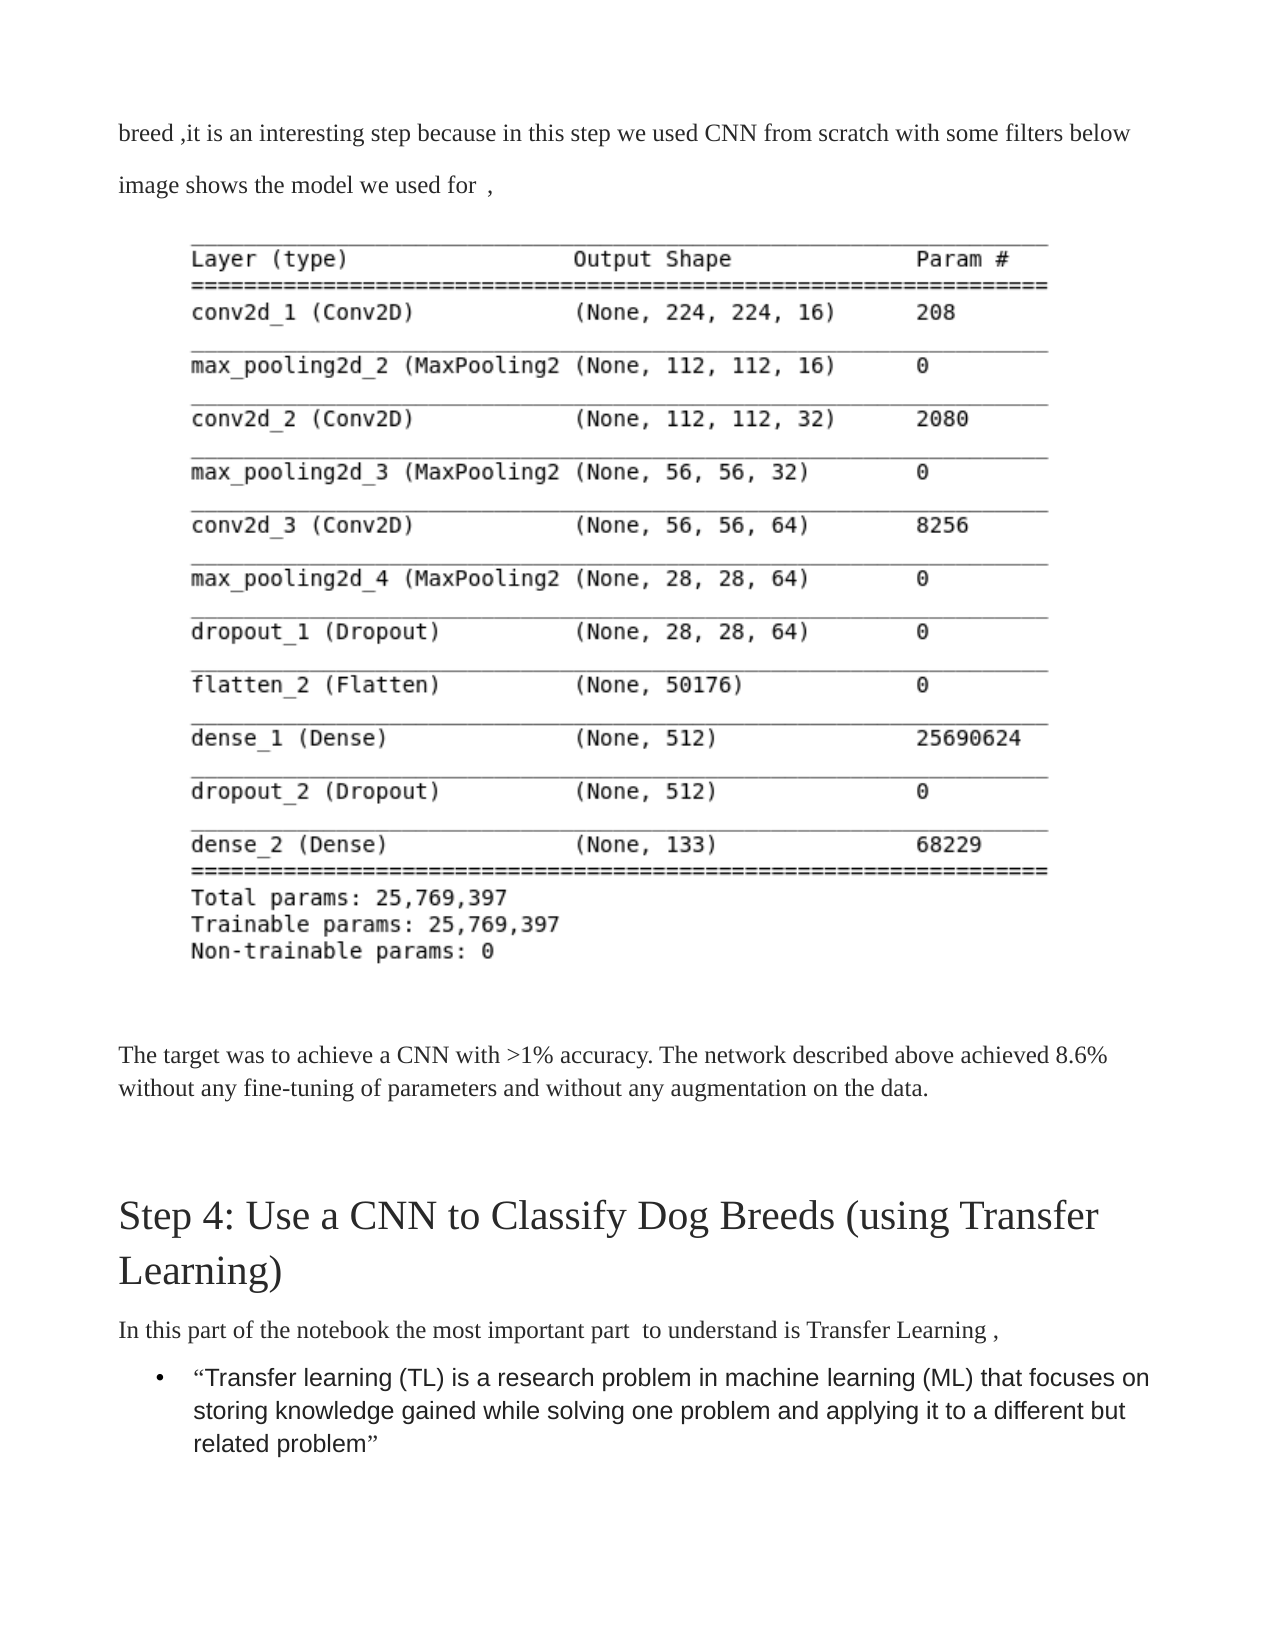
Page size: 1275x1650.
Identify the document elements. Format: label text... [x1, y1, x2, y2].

text In this part of the notebook the most important part to understand is Transfer Learning , [118, 1315, 1157, 1344]
text Step 4: Use a CNN to Classify Dog Breeds (using Transfer Learning) [118, 1191, 1157, 1294]
text breed ,it is an interesting step because in this step we used CNN from scratch with some filters below image shows the model we used for , [118, 118, 1157, 202]
text The target was to achieve a CNN with >1% accuracy. The network described above achieved 8.6% without any fine-tuning of parameters and without any augmentation on the data. [118, 1040, 1157, 1102]
picture [176, 223, 1099, 987]
list “Transfer learning (TL) is a research problem in machine learning (ML) that focuses on storing knowledge gained while solving one problem and applying it to a different but related problem” [156, 1363, 1157, 1458]
